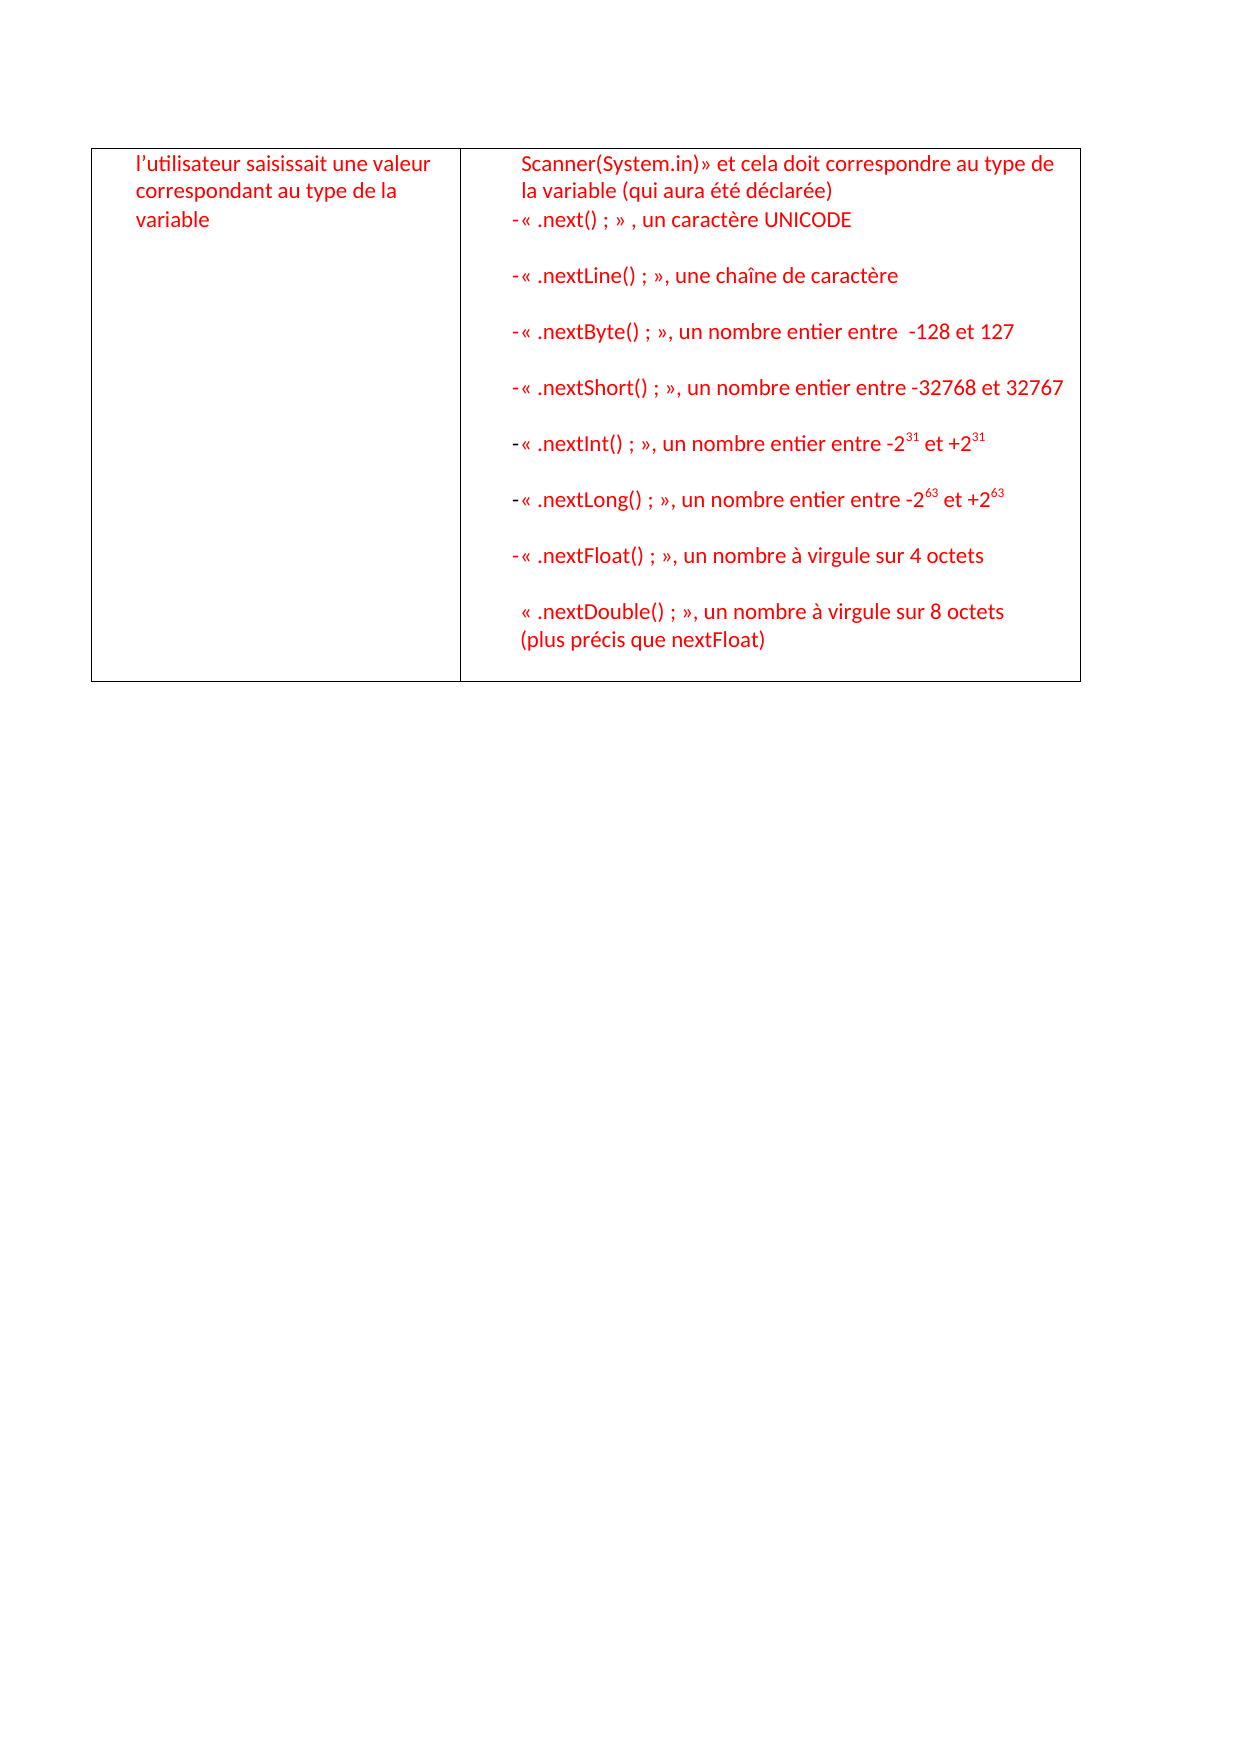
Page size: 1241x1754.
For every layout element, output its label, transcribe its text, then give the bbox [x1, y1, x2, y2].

table_cell Scanner(System.in)» et cela doit correspondre au type de la variable (qui aura été déclarée) « .next() ; » , un caractère UNICODE « .nextLine() ; », une chaîne de caractère « .nextByte() ; », un nombre entier entre -128 et 127 « .nextShort() ; », un nombre entier entre -32768 et 32767 « .nextInt() ; », un nombre entier entre -231 et +231 « .nextLong() ; », un nombre entier entre -263 et +263 « .nextFloat() ; », un nombre à virgule sur 4 octets « .nextDouble() ; », un nombre à virgule sur 8 octets (plus précis que nextFloat) [461, 149, 1080, 681]
table_cell l’utilisateur saisissait une valeur correspondant au type de la variable [92, 149, 460, 681]
